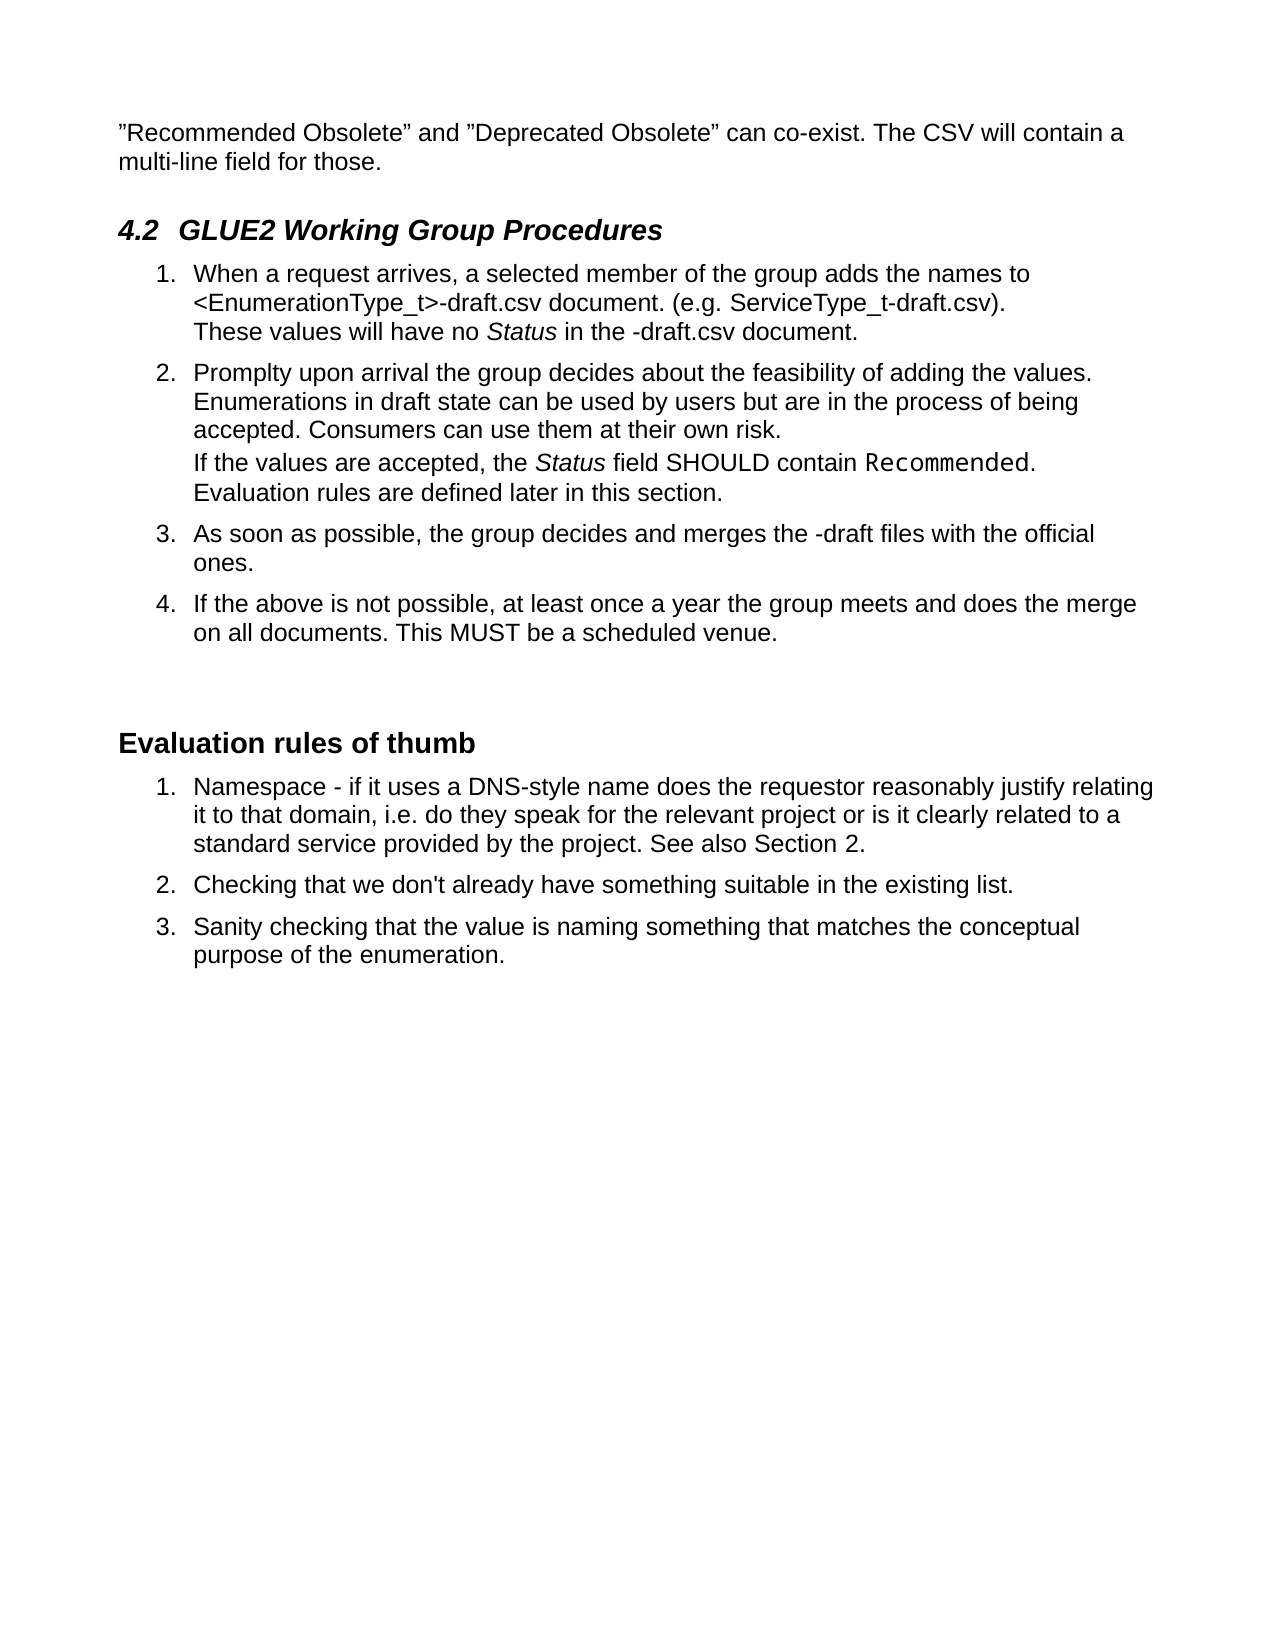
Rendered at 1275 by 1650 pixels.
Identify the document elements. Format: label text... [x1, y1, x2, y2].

subtitle Evaluation rules of thumb [118, 726, 1157, 759]
subtitle GLUE2 Working Group Procedures [118, 213, 1157, 247]
list Sanity checking that the value is naming something that matches the conceptual purpose of the enumeration. [156, 912, 1157, 969]
list As soon as possible, the group decides and merges the -draft files with the official ones. [156, 519, 1157, 577]
list Namespace - if it uses a DNS-style name does the requestor reasonably justify relating it to that domain, i.e. do they speak for the relevant project or is it clearly related to a standard service provided by the project. See also Section 2. [156, 772, 1157, 858]
list Checking that we don't already have something suitable in the existing list. [156, 871, 1157, 899]
text ”Recommended Obsolete” and ”Deprecated Obsolete” can co-exist. The CSV will contain a multi-line field for those. [118, 118, 1157, 176]
list Promplty upon arrival the group decides about the feasibility of adding the values. Enumerations in draft state can be used by users but are in the process of being accepted. Consumers can use them at their own risk. If the values are accepted, the Status field SHOULD contain Recommended. Evaluation rules are defined later in this section. [156, 358, 1157, 507]
list When a request arrives, a selected member of the group adds the names to <EnumerationType_t>-draft.csv document. (e.g. ServiceType_t-draft.csv). These values will have no Status in the -draft.csv document. [156, 259, 1157, 345]
list If the above is not possible, at least once a year the group meets and does the merge on all documents. This MUST be a scheduled venue. [156, 589, 1157, 647]
